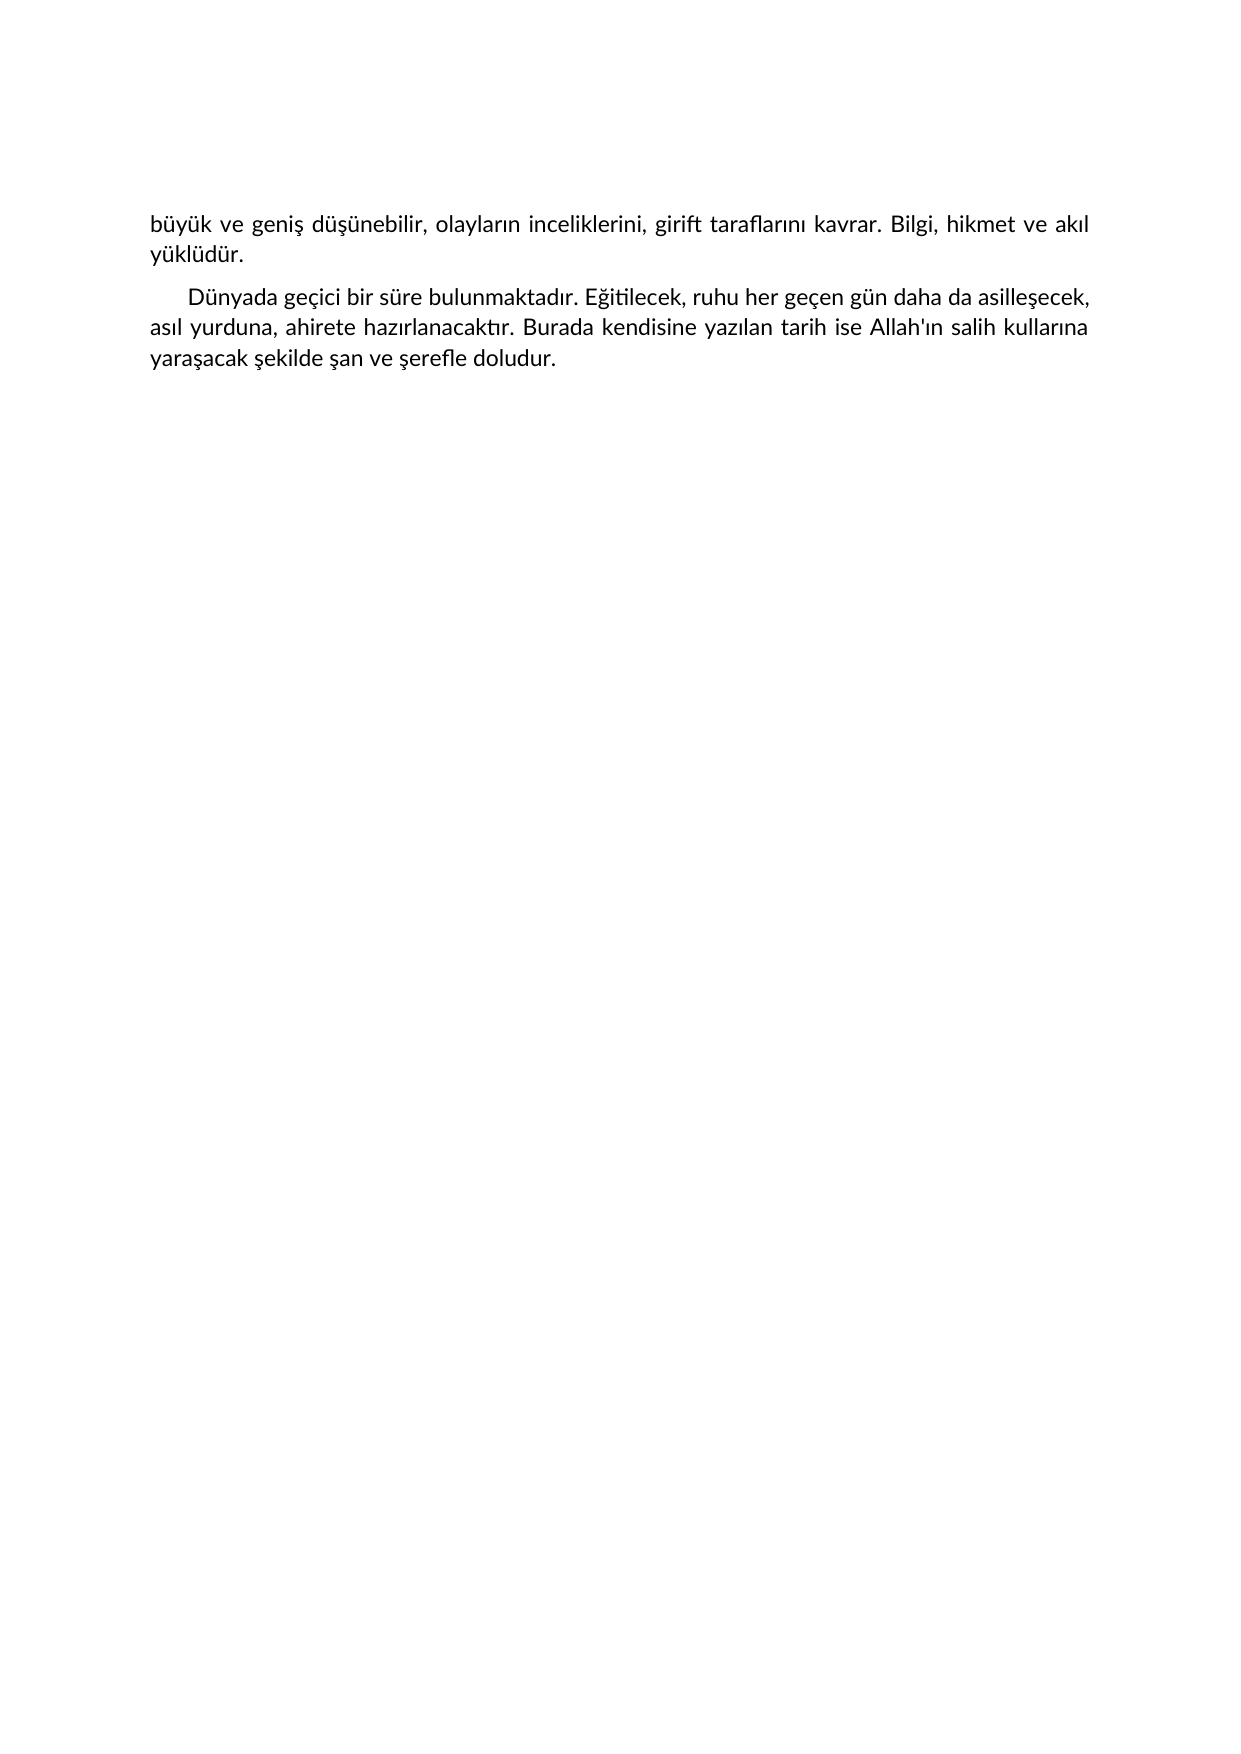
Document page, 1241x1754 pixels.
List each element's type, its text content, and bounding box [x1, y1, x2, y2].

text büyük ve geniş düşünebilir, olayların inceliklerini, girift taraflarını kavrar. Bilgi, hikmet ve akıl yüklüdür. [150, 210, 1090, 268]
text Dünyada geçici bir süre bulunmaktadır. Eğitilecek, ruhu her geçen gün daha da asilleşecek, asıl yurduna, ahirete hazırlanacaktır. Burada kendisine yazılan tarih ise Allah'ın salih kullarına yaraşacak şekilde şan ve şerefle doludur. [150, 283, 1090, 371]
